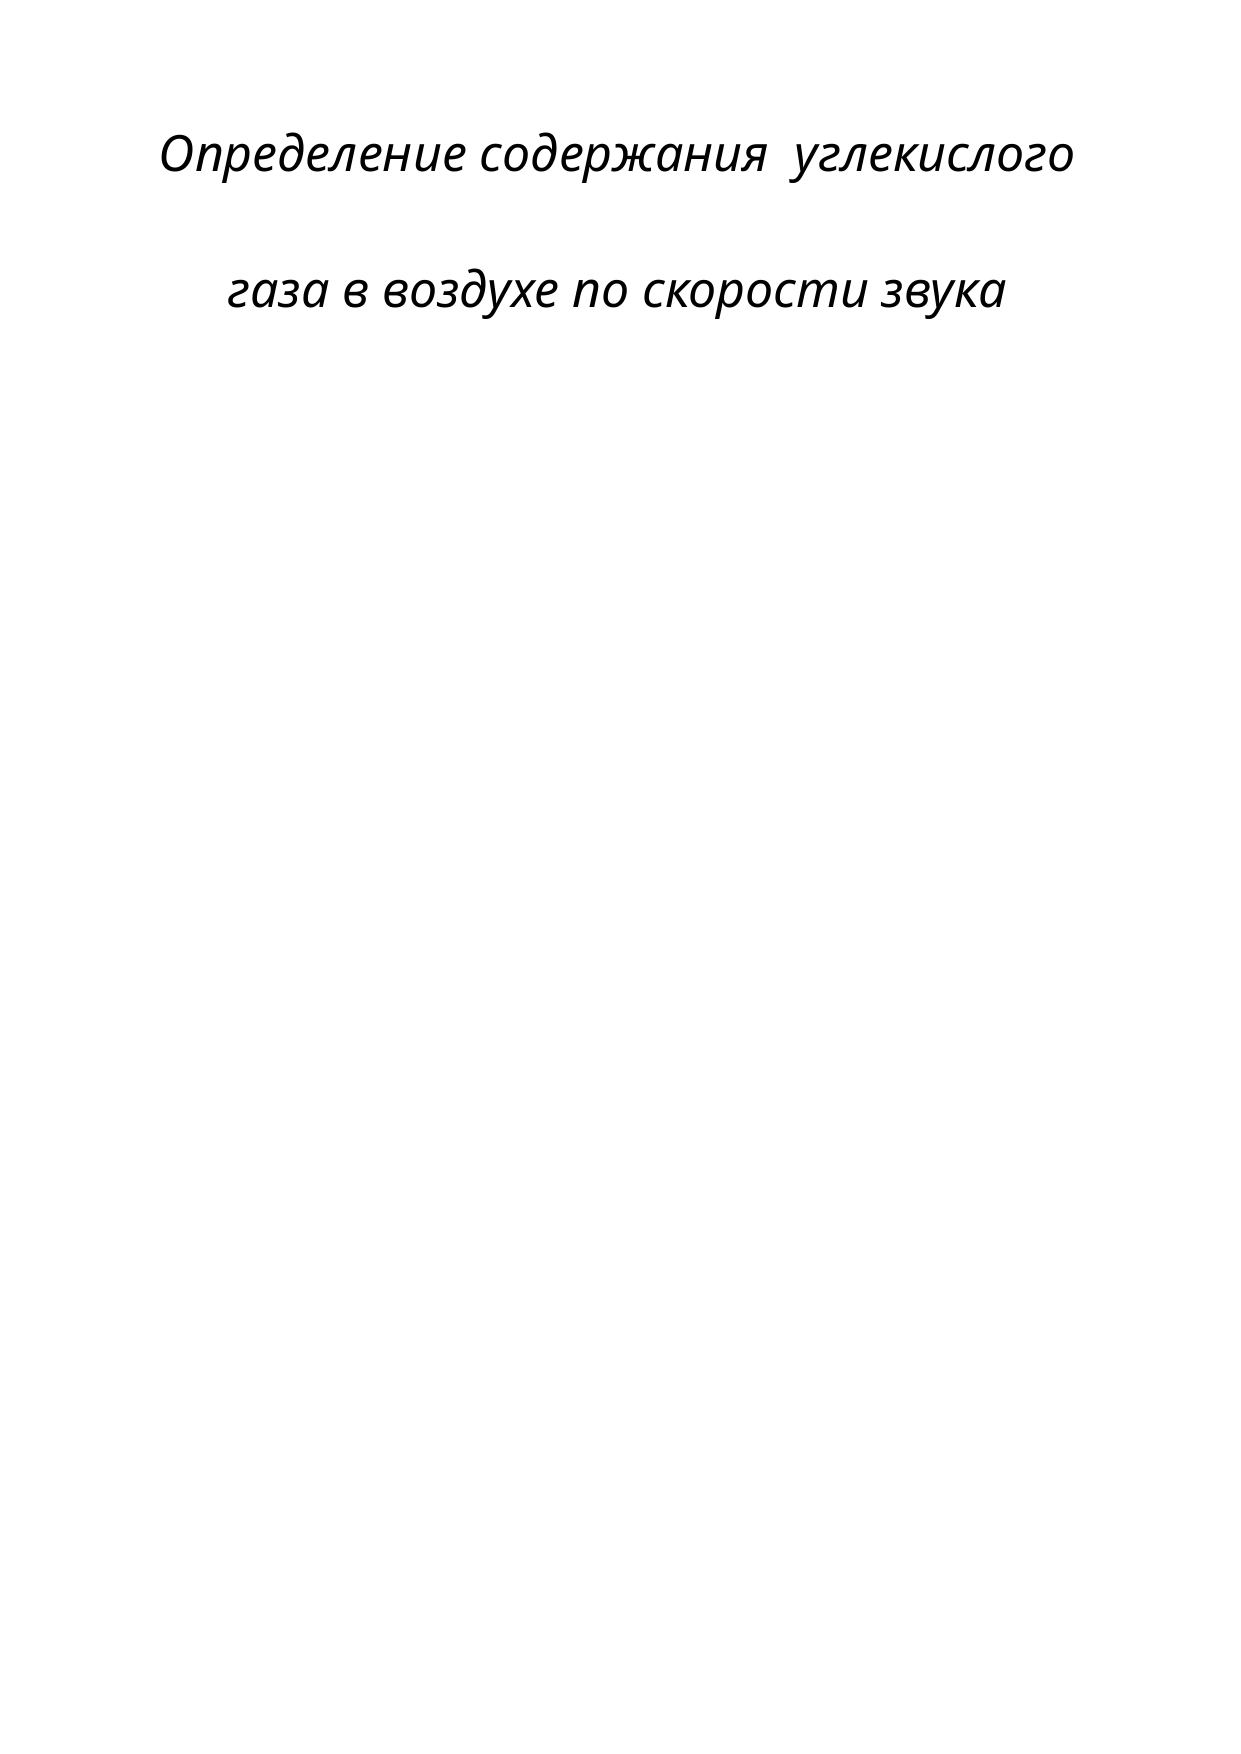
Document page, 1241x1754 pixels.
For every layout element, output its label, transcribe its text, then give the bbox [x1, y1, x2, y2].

text Определение содержания углекислого газа в воздухе по скорости звука [118, 118, 1122, 322]
